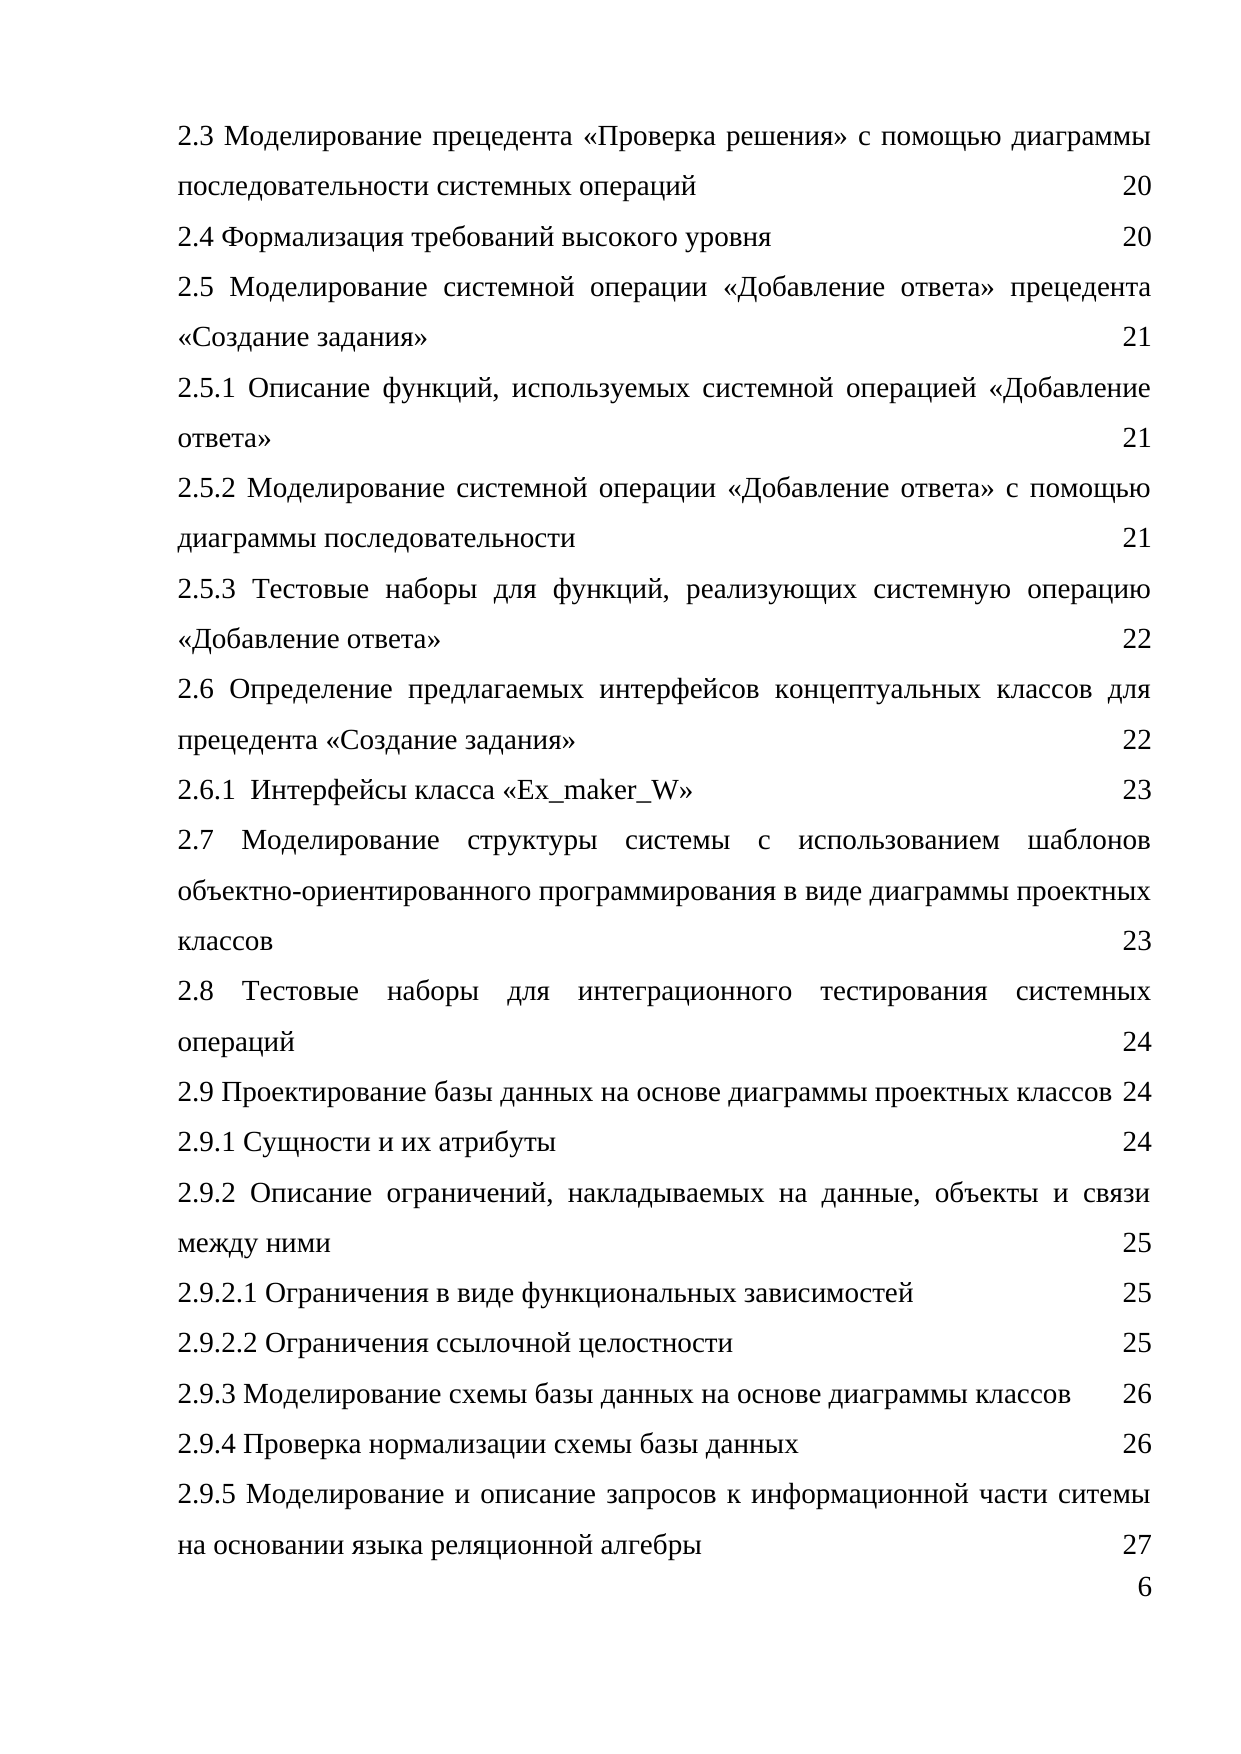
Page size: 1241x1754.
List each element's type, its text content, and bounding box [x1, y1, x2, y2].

text 2.9 Проектирование базы данных на основе диаграммы проектных классов 24 [177, 1074, 1152, 1108]
text 2.5.2 Моделирование системной операции «Добавление ответа» с помощью диаграммы последовательности 21 [177, 470, 1152, 554]
text 2.9.1 Сущности и их атрибуты 24 [177, 1124, 1152, 1158]
text 2.4 Формализация требований высокого уровня 20 [177, 219, 1152, 252]
text 2.7 Моделирование структуры системы с использованием шаблонов объектно-ориентированного программирования в виде диаграммы проектных классов 23 [177, 822, 1152, 957]
text 2.9.5 Моделирование и описание запросов к информационной части ситемы на основании языка реляционной алгебры 27 [177, 1477, 1152, 1560]
text 2.5.3 Тестовые наборы для функций, реализующих системную операцию «Добавление ответа» 22 [177, 571, 1152, 655]
text 2.9.4 Проверка нормализации схемы базы данных 26 [177, 1426, 1152, 1460]
text 2.9.2.2 Ограничения ссылочной целостности 25 [177, 1326, 1152, 1359]
text 2.9.3 Моделирование схемы базы данных на основе диаграммы классов 26 [177, 1376, 1152, 1409]
text 2.6 Определение предлагаемых интерфейсов концептуальных классов для прецедента «Создание задания» 22 [177, 672, 1152, 755]
text 2.5.1 Описание функций, используемых системной операцией «Добавление ответа» 21 [177, 370, 1152, 453]
text 2.8 Тестовые наборы для интеграционного тестирования системных операций 24 [177, 973, 1152, 1057]
text 2.6.1 Интерфейсы класса «Ex_maker_W» 23 [177, 772, 1152, 806]
text 2.9.2 Описание ограничений, накладываемых на данные, объекты и связи между ними 25 [177, 1175, 1152, 1258]
text 2.5 Моделирование системной операции «Добавление ответа» прецедента «Создание задания» 21 [177, 269, 1152, 353]
text 2.9.2.1 Ограничения в виде функциональных зависимостей 25 [177, 1275, 1152, 1309]
text 2.3 Моделирование прецедента «Проверка решения» с помощью диаграммы последовательности системных операций 20 [177, 118, 1152, 202]
